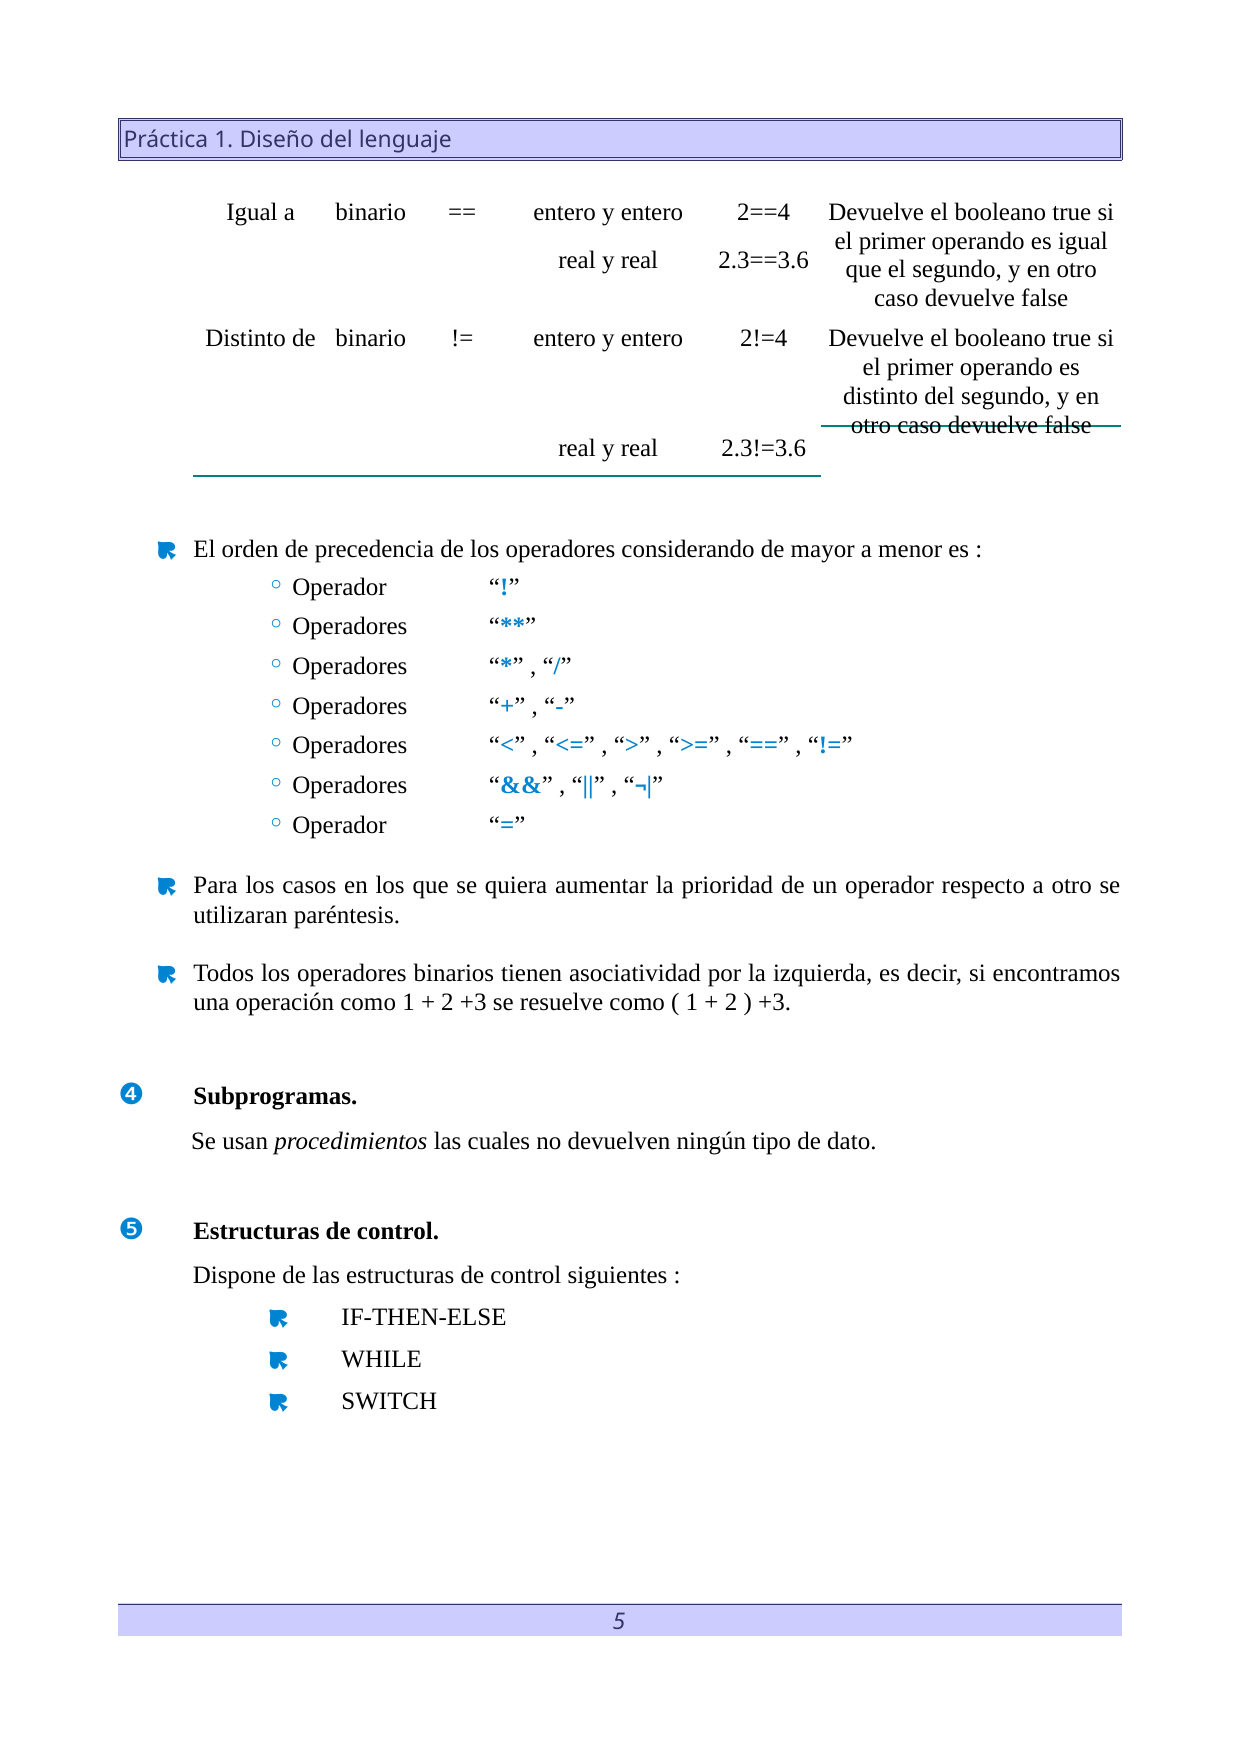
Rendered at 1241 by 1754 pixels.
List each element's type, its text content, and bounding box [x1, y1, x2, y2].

list Estructuras de control. [118, 1208, 1122, 1248]
list Operadores “*” , “/” [267, 643, 1122, 683]
table_cell Distinto de [193, 318, 327, 425]
table_cell real y real [510, 425, 706, 475]
list Operadores “+” , “-” [267, 683, 1122, 723]
text Dispone de las estructuras de control siguientes : [193, 1261, 1122, 1289]
table_cell [328, 239, 413, 318]
text Se usan procedimientos las cuales no devuelven ningún tipo de dato. [191, 1126, 1122, 1154]
table_cell 2.3==3.6 [706, 239, 821, 318]
table_cell Devuelve el booleano true si el primer operando es distinto del segundo, y en otro caso devuelve false [821, 318, 1121, 425]
table_cell entero y entero [510, 189, 706, 239]
table_cell 2!=4 [706, 318, 821, 425]
list Operadores “**” [267, 604, 1122, 643]
table_cell Devuelve el booleano true si el primer operando es igual que el segundo, y en otro caso devuelve false [821, 189, 1121, 318]
list Operadores “<” , “<=” , “>” , “>=” , “==” , “!=” [267, 723, 1122, 762]
list Subprogramas. [118, 1074, 1122, 1113]
table_cell == [414, 189, 510, 239]
table_cell [193, 239, 327, 318]
table_cell [414, 425, 510, 475]
list Todos los operadores binarios tienen asociatividad por la izquierda, es decir, si encontramos una operación como 1 + 2 +3 se resuelve como ( 1 + 2 ) +3. [156, 958, 1122, 1016]
list SWITCH [267, 1386, 1122, 1416]
table_cell binario [328, 318, 413, 425]
table_cell != [414, 318, 510, 425]
table_cell 2==4 [706, 189, 821, 239]
table_cell binario [328, 189, 413, 239]
table_cell Igual a [193, 189, 327, 239]
table_cell [193, 425, 327, 475]
table_cell [414, 239, 510, 318]
list WHILE [267, 1344, 1122, 1374]
table_cell 2.3!=3.6 [706, 425, 821, 475]
list Operador “!” [267, 564, 1122, 604]
list El orden de precedencia de los operadores considerando de mayor a menor es : [156, 534, 1122, 564]
table_cell real y real [510, 239, 706, 318]
list Para los casos en los que se quiera aumentar la prioridad de un operador respecto a otro se utilizaran paréntesis. [156, 871, 1122, 929]
list Operadores “&&” , “||” , “¬|” [267, 762, 1122, 802]
list IF-THEN-ELSE [267, 1302, 1122, 1331]
list Operador “=” [267, 802, 1122, 842]
table_cell entero y entero [510, 318, 706, 425]
table_cell [328, 425, 413, 475]
